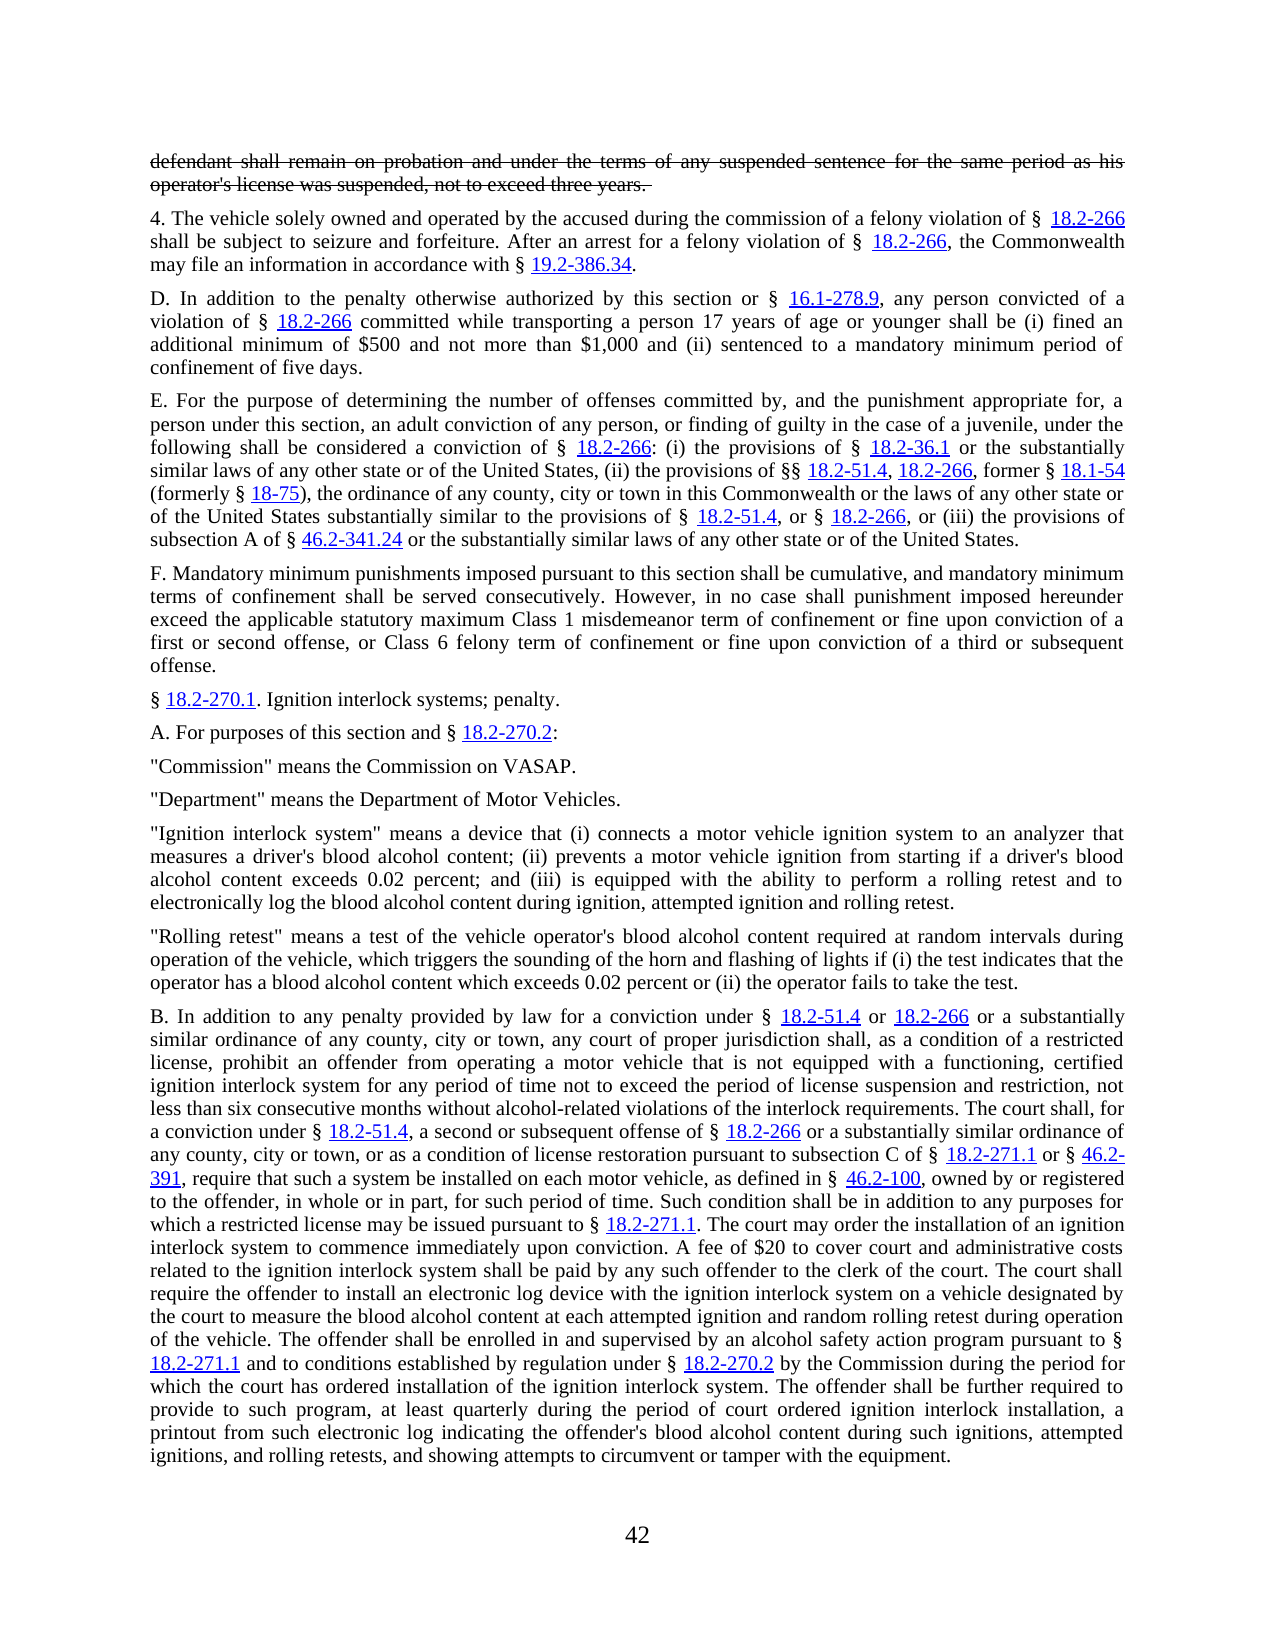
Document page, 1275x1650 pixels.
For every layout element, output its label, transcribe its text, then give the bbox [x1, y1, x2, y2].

text B. In addition to any penalty provided by law for a conviction under § 18.2-51.4 or 18.2-266 or a substantially similar ordinance of any county, city or town, any court of proper jurisdiction shall, as a condition of a restricted license, prohibit an offender from operating a motor vehicle that is not equipped with a functioning, certified ignition interlock system for any period of time not to exceed the period of license suspension and restriction, not less than six consecutive months without alcohol-related violations of the interlock requirements. The court shall, for a conviction under § 18.2-51.4, a second or subsequent offense of § 18.2-266 or a substantially similar ordinance of any county, city or town, or as a condition of license restoration pursuant to subsection C of § 18.2-271.1 or § 46.2-391, require that such a system be installed on each motor vehicle, as defined in § 46.2-100, owned by or registered to the offender, in whole or in part, for such period of time. Such condition shall be in addition to any purposes for which a restricted license may be issued pursuant to § 18.2-271.1. The court may order the installation of an ignition interlock system to commence immediately upon conviction. A fee of $20 to cover court and administrative costs related to the ignition interlock system shall be paid by any such offender to the clerk of the court. The court shall require the offender to install an electronic log device with the ignition interlock system on a vehicle designated by the court to measure the blood alcohol content at each attempted ignition and random rolling retest during operation of the vehicle. The offender shall be enrolled in and supervised by an alcohol safety action program pursuant to § 18.2-271.1 and to conditions established by regulation under § 18.2-270.2 by the Commission during the period for which the court has ordered installation of the ignition interlock system. The offender shall be further required to provide to such program, at least quarterly during the period of court ordered ignition interlock installation, a printout from such electronic log indicating the offender's blood alcohol content during such ignitions, attempted ignitions, and rolling retests, and showing attempts to circumvent or tamper with the equipment. [150, 1004, 1125, 1467]
text 3. The punishment of any person convicted of a fourth or subsequent offense of § 18.2-266 committed within a 10-year period shall, upon conviction, include a mandatory minimum term of imprisonment of one year. In addition, such person shall be fined a mandatory minimum fine of $1,000. Unless otherwise modified by the court, the defendant shall remain on probation and under the terms of any suspended sentence for the same period as his operator's license was suspended, not to exceed three years. [150, 163, 1125, 196]
text "Rolling retest" means a test of the vehicle operator's blood alcohol content required at random intervals during operation of the vehicle, which triggers the sounding of the horn and flashing of lights if (i) the test indicates that the operator has a blood alcohol content which exceeds 0.02 percent or (ii) the operator fails to take the test. [150, 925, 1125, 994]
text 3. The punishment of any person convicted of a fourth or subsequent offense of § 18.2-266 committed within a 10-year period shall, upon conviction, include a mandatory minimum term of imprisonment of one year. In addition, such person shall be fined a mandatory minimum fine of $1,000. Unless otherwise modified by the court, the defendant shall remain on probation and under the terms of any suspended sentence for the same period as his operator's license was suspended, not to exceed three years. [150, 150, 1125, 162]
text 4. The vehicle solely owned and operated by the accused during the commission of a felony violation of § 18.2-266 shall be subject to seizure and forfeiture. After an arrest for a felony violation of § 18.2-266, the Commonwealth may file an information in accordance with § 19.2-386.34. [150, 207, 1125, 276]
text F. Mandatory minimum punishments imposed pursuant to this section shall be cumulative, and mandatory minimum terms of confinement shall be served consecutively. However, in no case shall punishment imposed hereunder exceed the applicable statutory maximum Class 1 misdemeanor term of confinement or fine upon conviction of a first or second offense, or Class 6 felony term of confinement or fine upon conviction of a third or subsequent offense. [150, 562, 1125, 677]
text "Ignition interlock system" means a device that (i) connects a motor vehicle ignition system to an analyzer that measures a driver's blood alcohol content; (ii) prevents a motor vehicle ignition from starting if a driver's blood alcohol content exceeds 0.02 percent; and (iii) is equipped with the ability to perform a rolling retest and to electronically log the blood alcohol content during ignition, attempted ignition and rolling retest. [150, 822, 1125, 914]
text § 18.2-270.1. Ignition interlock systems; penalty. [150, 688, 1125, 711]
text "Department" means the Department of Motor Vehicles. [150, 788, 1125, 811]
text "Commission" means the Commission on VASAP. [150, 755, 1125, 778]
text D. In addition to the penalty otherwise authorized by this section or § 16.1-278.9, any person convicted of a violation of § 18.2-266 committed while transporting a person 17 years of age or younger shall be (i) fined an additional minimum of $500 and not more than $1,000 and (ii) sentenced to a mandatory minimum period of confinement of five days. [150, 286, 1125, 379]
text A. For purposes of this section and § 18.2-270.2: [150, 721, 1125, 744]
text E. For the purpose of determining the number of offenses committed by, and the punishment appropriate for, a person under this section, an adult conviction of any person, or finding of guilty in the case of a juvenile, under the following shall be considered a conviction of § 18.2-266: (i) the provisions of § 18.2-36.1 or the substantially similar laws of any other state or of the United States, (ii) the provisions of §§ 18.2-51.4, 18.2-266, former § 18.1-54 (formerly § 18-75), the ordinance of any county, city or town in this Commonwealth or the laws of any other state or of the United States substantially similar to the provisions of § 18.2-51.4, or § 18.2-266, or (iii) the provisions of subsection A of § 46.2-341.24 or the substantially similar laws of any other state or of the United States. [150, 389, 1125, 551]
